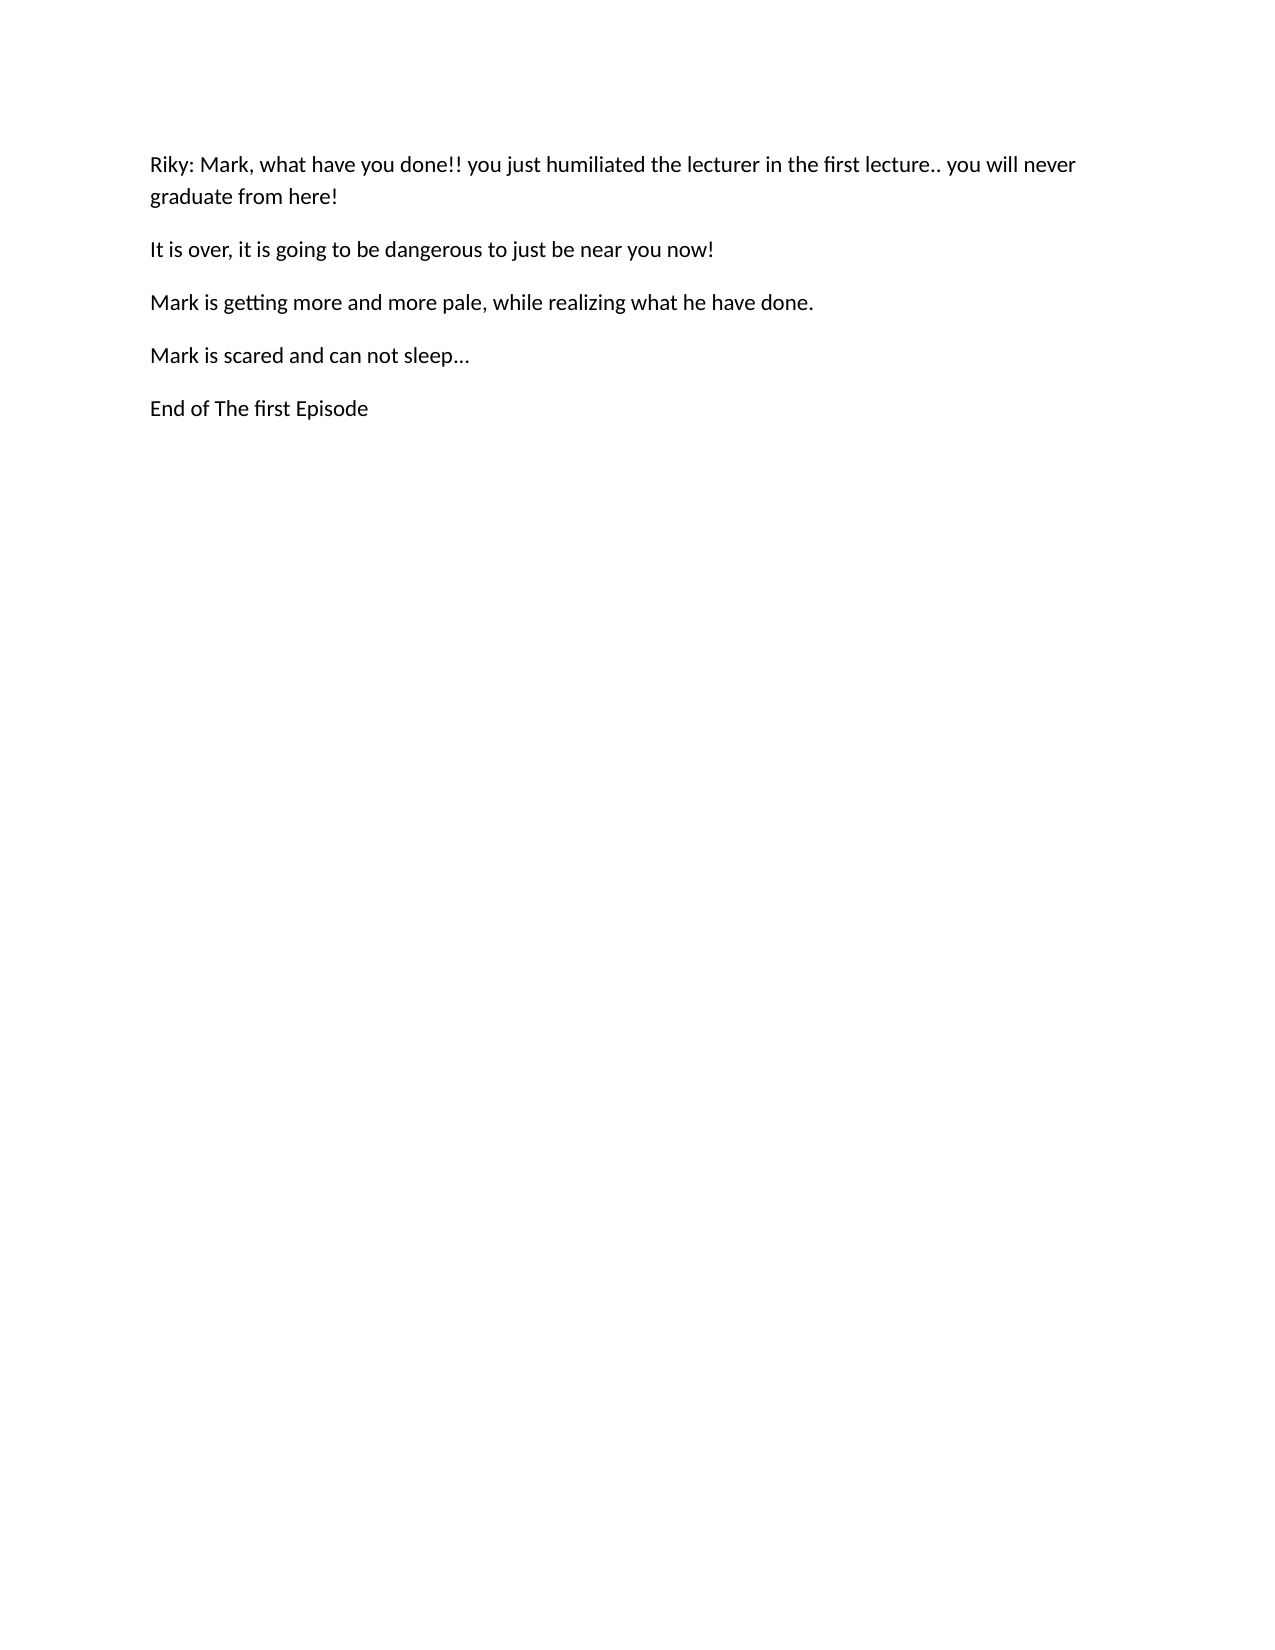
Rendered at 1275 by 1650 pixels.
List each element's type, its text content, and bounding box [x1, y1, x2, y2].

text Riky: Mark, what have you done!! you just humiliated the lecturer in the first lecture.. you will never graduate from here! [150, 150, 1125, 210]
text Mark is scared and can not sleep... [150, 341, 1125, 369]
text Mark is getting more and more pale, while realizing what he have done. [150, 288, 1125, 316]
text It is over, it is going to be dangerous to just be near you now! [150, 235, 1125, 263]
text End of The first Episode [150, 394, 1125, 422]
